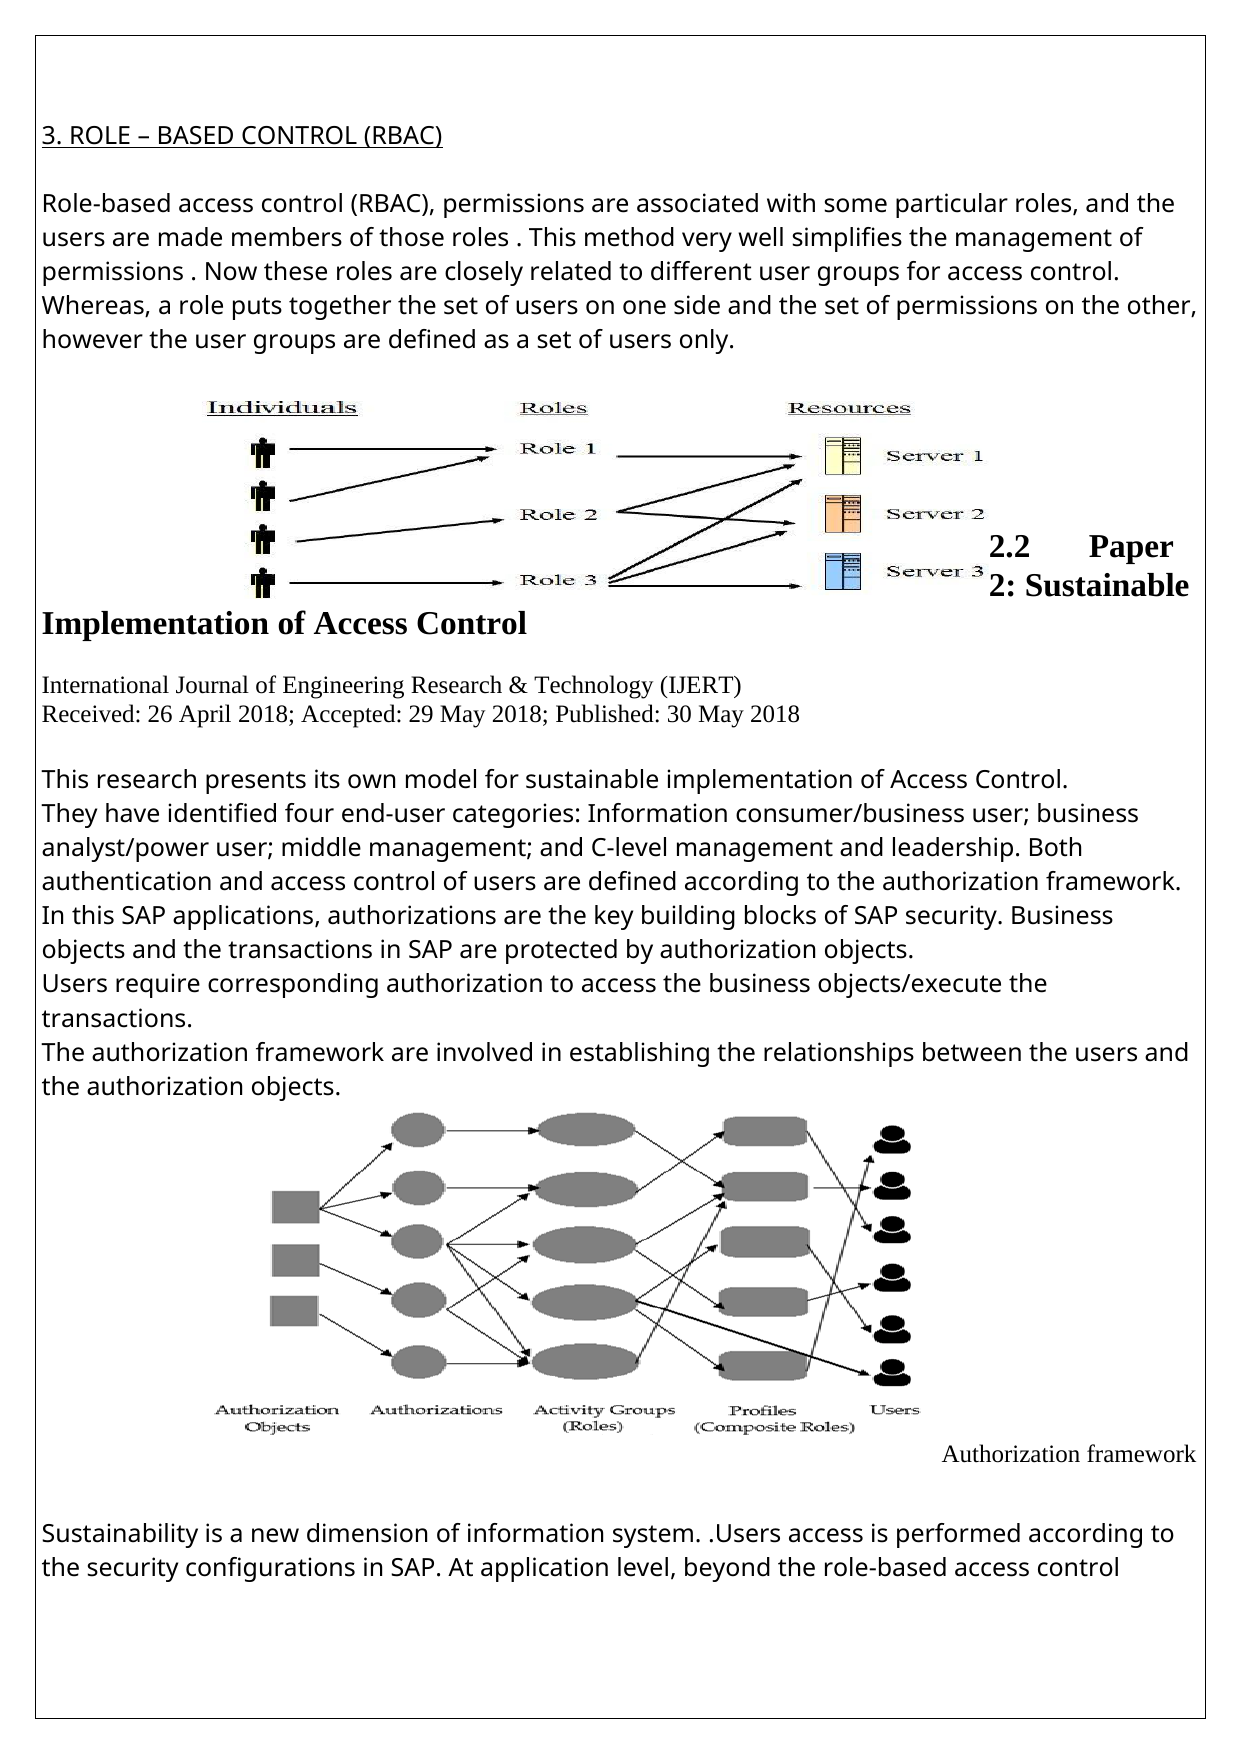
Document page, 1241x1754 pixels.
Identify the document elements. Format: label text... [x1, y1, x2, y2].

text This research presents its own model for sustainable implementation of Access Control. [41, 762, 1199, 796]
text Received: 26 April 2018; Accepted: 29 May 2018; Published: 30 May 2018 [41, 699, 1199, 728]
text Sustainability is a new dimension of information system. .Users access is performed according to the security configurations in SAP. At application level, beyond the role-based access control [41, 1516, 1199, 1584]
subtitle 2.2 Paper 2: Sustainable Implementation of Access Control [41, 526, 1199, 641]
text 3. ROLE – BASED CONTROL (RBAC) [41, 118, 1199, 152]
picture [210, 1104, 940, 1444]
text The authorization framework are involved in establishing the relationships between the users and the authorization objects. [41, 1034, 1199, 1102]
text They have identified four end-user categories: Information consumer/business user; business analyst/power user; middle management; and C-level management and leadership. Both authentication and access control of users are defined according to the authorization framework. In this SAP applications, authorizations are the key building blocks of SAP security. Business objects and the transactions in SAP are protected by authorization objects. [41, 796, 1199, 966]
text Authorization framework [41, 1410, 1199, 1468]
text International Journal of Engineering Research & Technology (IJERT) [41, 670, 1199, 699]
text Users require corresponding authorization to access the business objects/execute the transactions. [41, 966, 1199, 1034]
picture [201, 380, 989, 599]
text Role-based access control (RBAC), permissions are associated with some particular roles, and the users are made members of those roles . This method very well simplifies the management of permissions . Now these roles are closely related to different user groups for access control. Whereas, a role puts together the set of users on one side and the set of permissions on the other, however the user groups are defined as a set of users only. [41, 186, 1199, 356]
